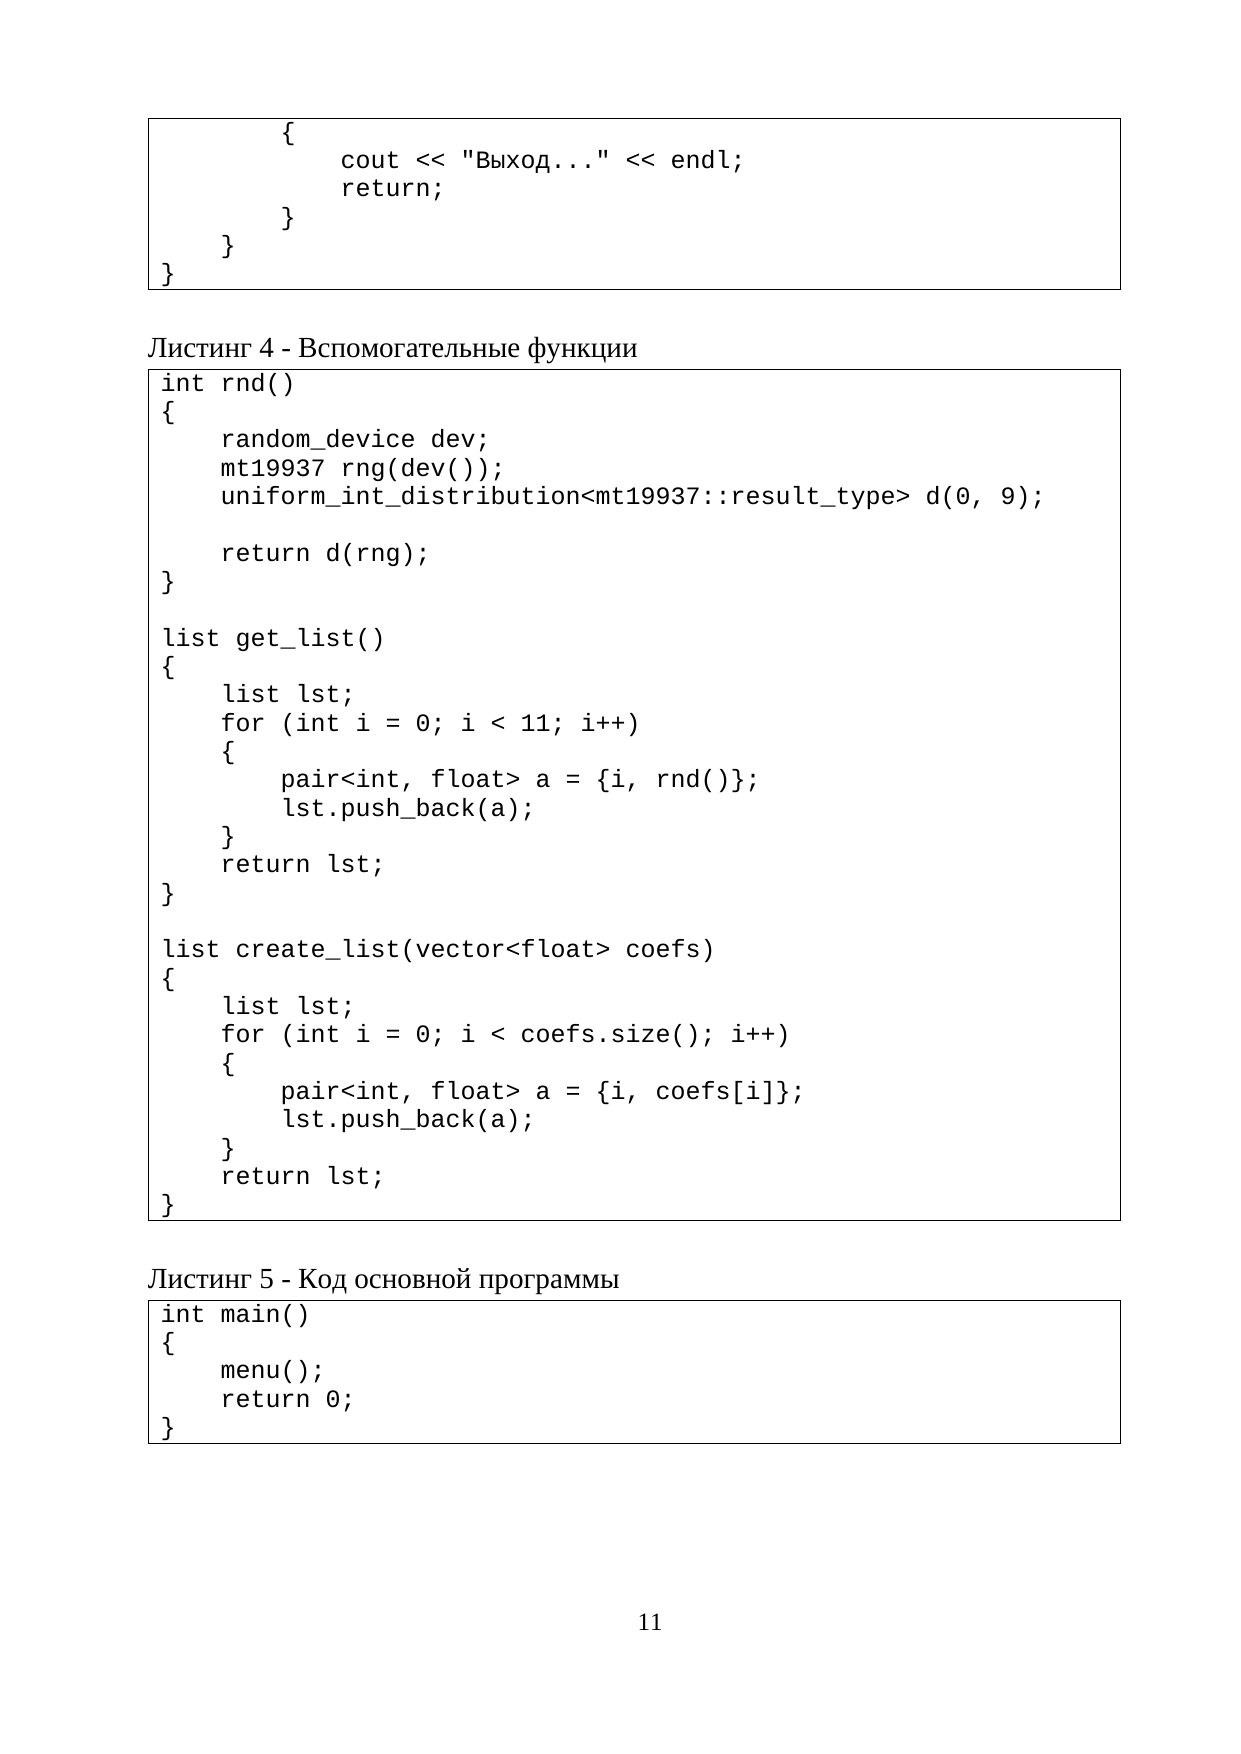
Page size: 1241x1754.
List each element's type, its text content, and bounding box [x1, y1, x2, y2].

text Листинг 4 - Вспомогательные функции [148, 330, 1152, 363]
table_header int main() { menu(); return 0; } [149, 1301, 1120, 1443]
text Листинг 5 - Код основной программы [148, 1261, 1152, 1294]
table_header { cout << "Выход..." << endl; return; } } } [149, 119, 1120, 289]
table_header int rnd() { random_device dev; mt19937 rng(dev()); uniform_int_distribution<mt19937::result_type> d(0, 9); return d(rng); } list get_list() { list lst; for (int i = 0; i < 11; i++) { pair<int, float> a = {i, rnd()}; lst.push_back(a); } return lst; } list create_list(vector<float> coefs) { list lst; for (int i = 0; i < coefs.size(); i++) { pair<int, float> a = {i, coefs[i]}; lst.push_back(a); } return lst; } [149, 370, 1120, 1220]
